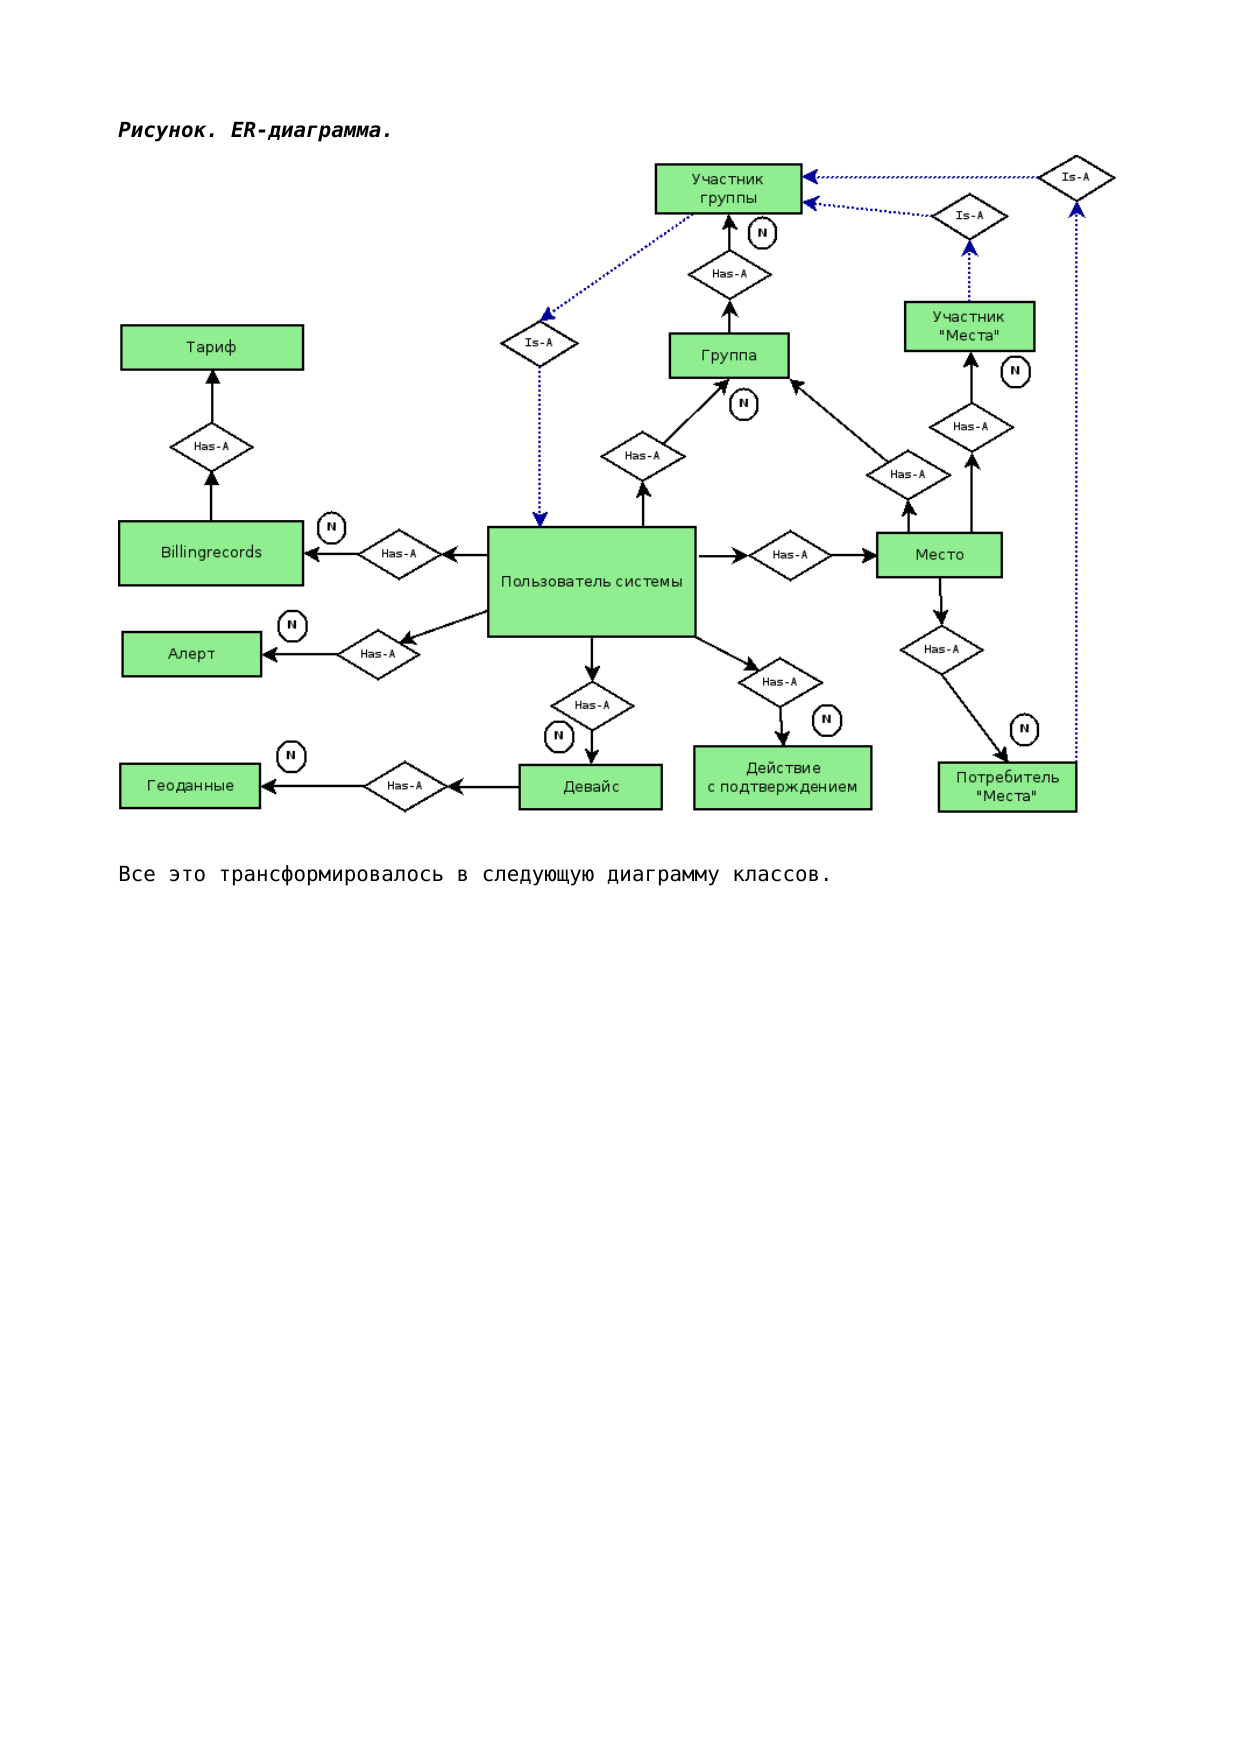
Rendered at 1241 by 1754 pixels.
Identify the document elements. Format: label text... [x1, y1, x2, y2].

text Рисунок. ER-диаграмма. [118, 118, 1122, 142]
picture [118, 155, 1123, 814]
text Все это трансформировалось в следующую диаграмму классов. [118, 862, 1122, 886]
